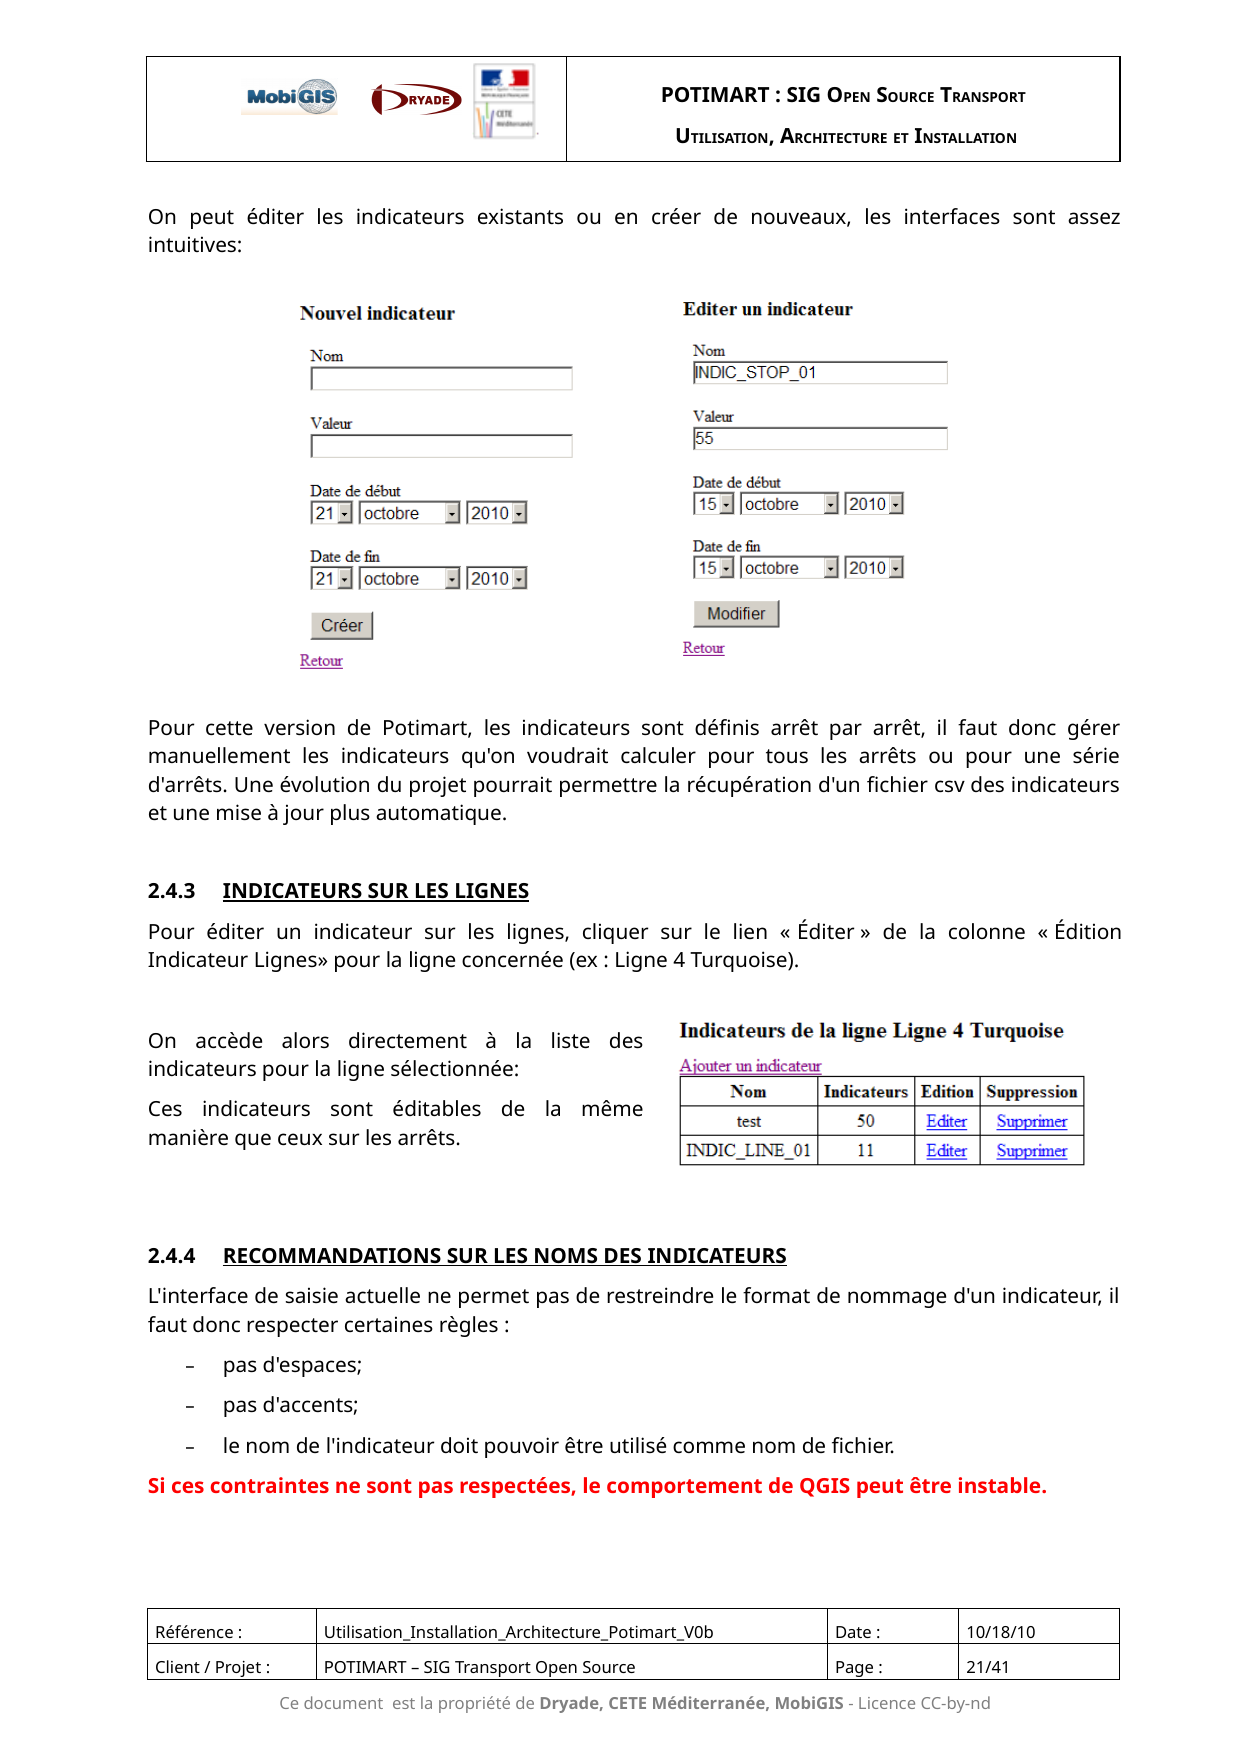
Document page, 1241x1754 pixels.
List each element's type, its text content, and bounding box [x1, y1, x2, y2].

picture [241, 78, 338, 115]
picture [370, 84, 462, 115]
text Pour éditer un indicateur sur les lignes, cliquer sur le lien « Éditer » de la colonne « Édition Indicateur Lignes» pour la ligne concernée (ex : Ligne 4 Turquoise). [148, 917, 1122, 974]
text On peut éditer les indicateurs existants ou en créer de nouveaux, les interfaces sont assez intuitives: [148, 202, 1122, 259]
subtitle Indicateurs sur les LIGNES [148, 867, 1129, 904]
text Pour cette version de Potimart, les indicateurs sont définis arrêt par arrêt, il faut donc gérer manuellement les indicateurs qu'on voudrait calculer pour tous les arrêts ou pour une série d'arrêts. Une évolution du projet pourrait permettre la récupération d'un fichier csv des indicateurs et une mise à jour plus automatique. [148, 713, 1122, 827]
text [1089, 1026, 1122, 1083]
subtitle Recommandations sur les noms des indicateurs [148, 1232, 1129, 1269]
text L'interface de saisie actuelle ne permet pas de restreindre le format de nommage d'un indicateur, il faut donc respecter certaines règles : [148, 1282, 1122, 1338]
text Ces indicateurs sont éditables de la même manière que ceux sur les arrêts. [148, 1094, 673, 1151]
list pas d'accents; [185, 1391, 1122, 1419]
text [1089, 1094, 1122, 1151]
text Si ces contraintes ne sont pas respectées, le comportement de QGIS peut être instable. [148, 1471, 1122, 1499]
picture [297, 301, 580, 673]
list pas d'espaces; [185, 1350, 1122, 1379]
picture [472, 62, 539, 141]
picture [676, 294, 955, 663]
picture [673, 1016, 1089, 1171]
text On accède alors directement à la liste des indicateurs pour la ligne sélectionnée: [148, 1026, 673, 1083]
list le nom de l'indicateur doit pouvoir être utilisé comme nom de fichier. [185, 1431, 1122, 1459]
